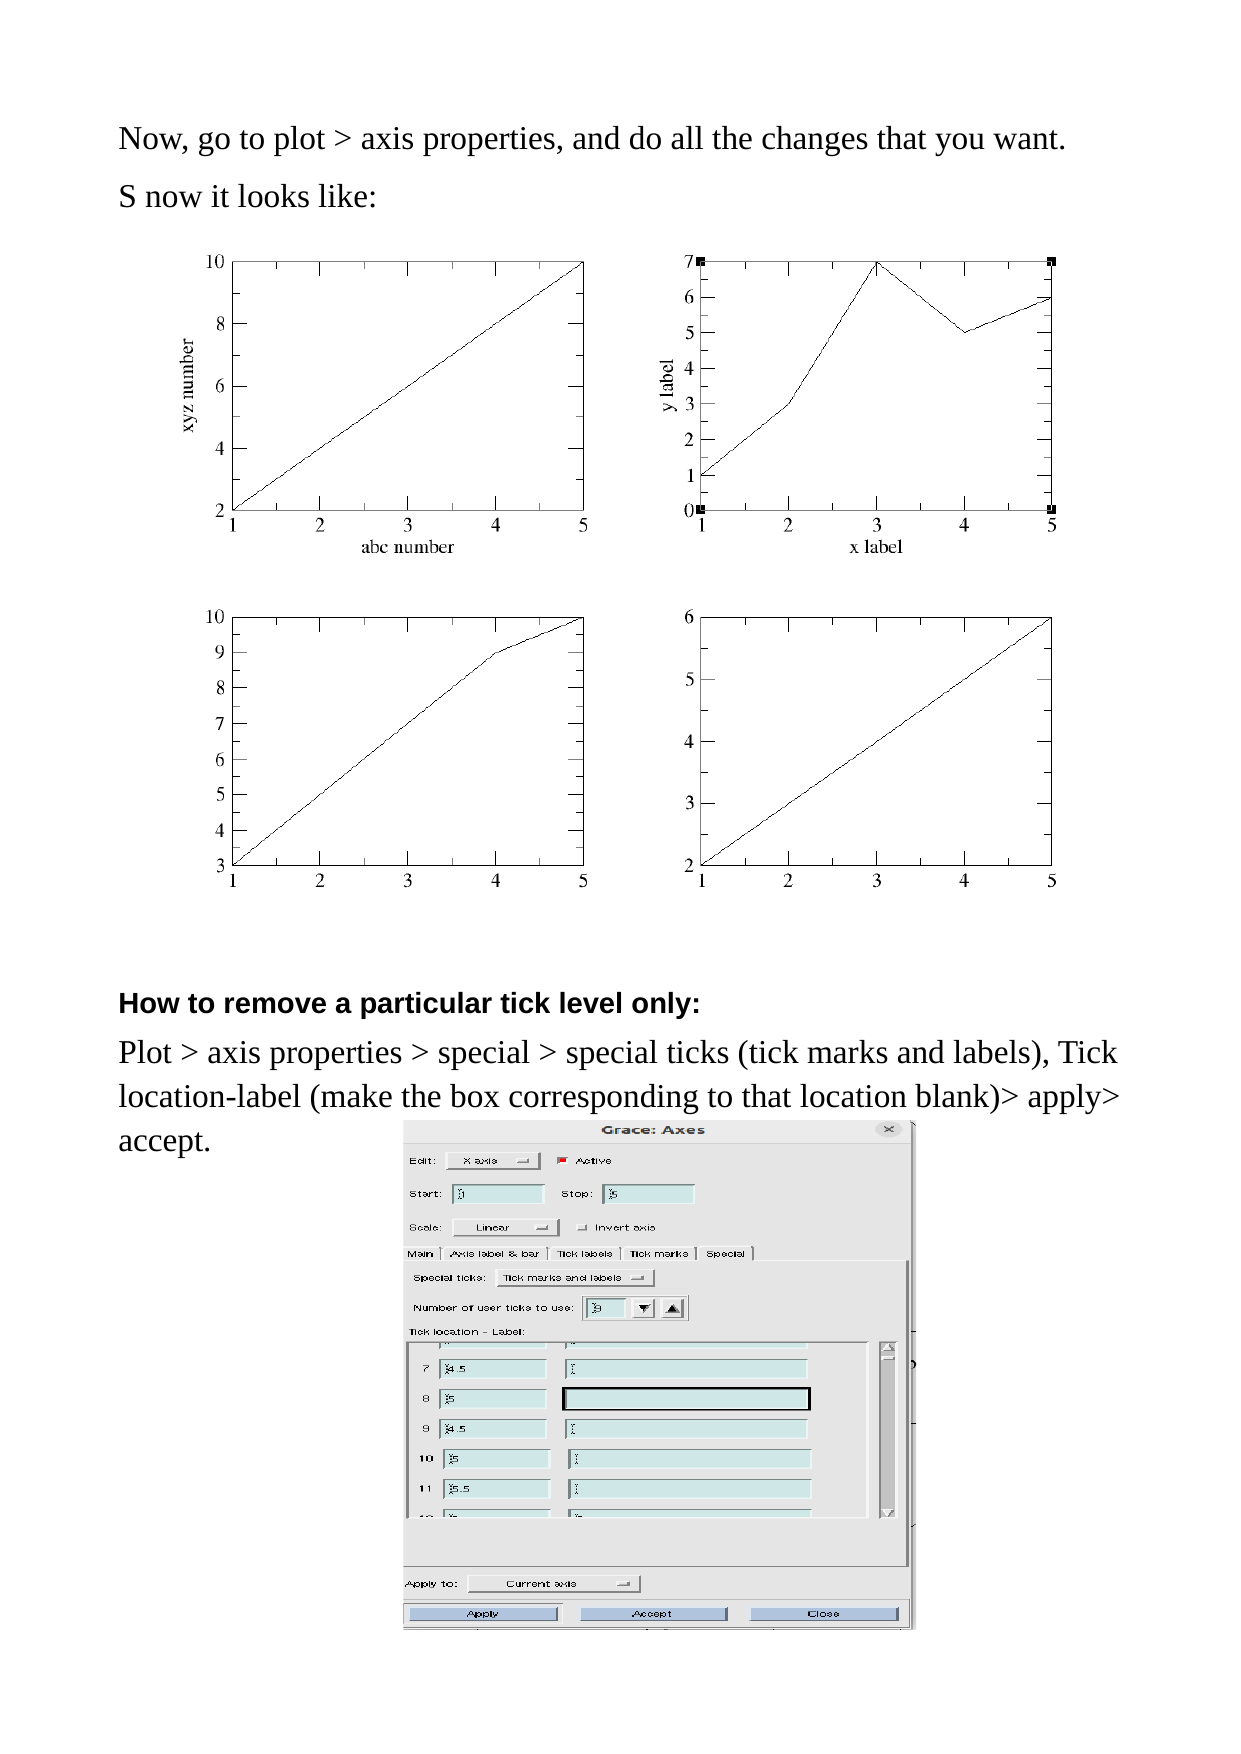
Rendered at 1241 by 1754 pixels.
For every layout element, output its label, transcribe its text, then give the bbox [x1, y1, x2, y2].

text S now it looks like: [118, 177, 1122, 215]
subtitle How to remove a particular tick level only: [118, 986, 1122, 1020]
text Now, go to plot > axis properties, and do all the changes that you want. [118, 118, 1122, 156]
text Plot > axis properties > special > special ticks (tick marks and labels), Tick location-label (make the box corresponding to that location blank)> apply> accept. [118, 1032, 1122, 1159]
picture [403, 1120, 917, 1630]
picture [170, 235, 1070, 908]
